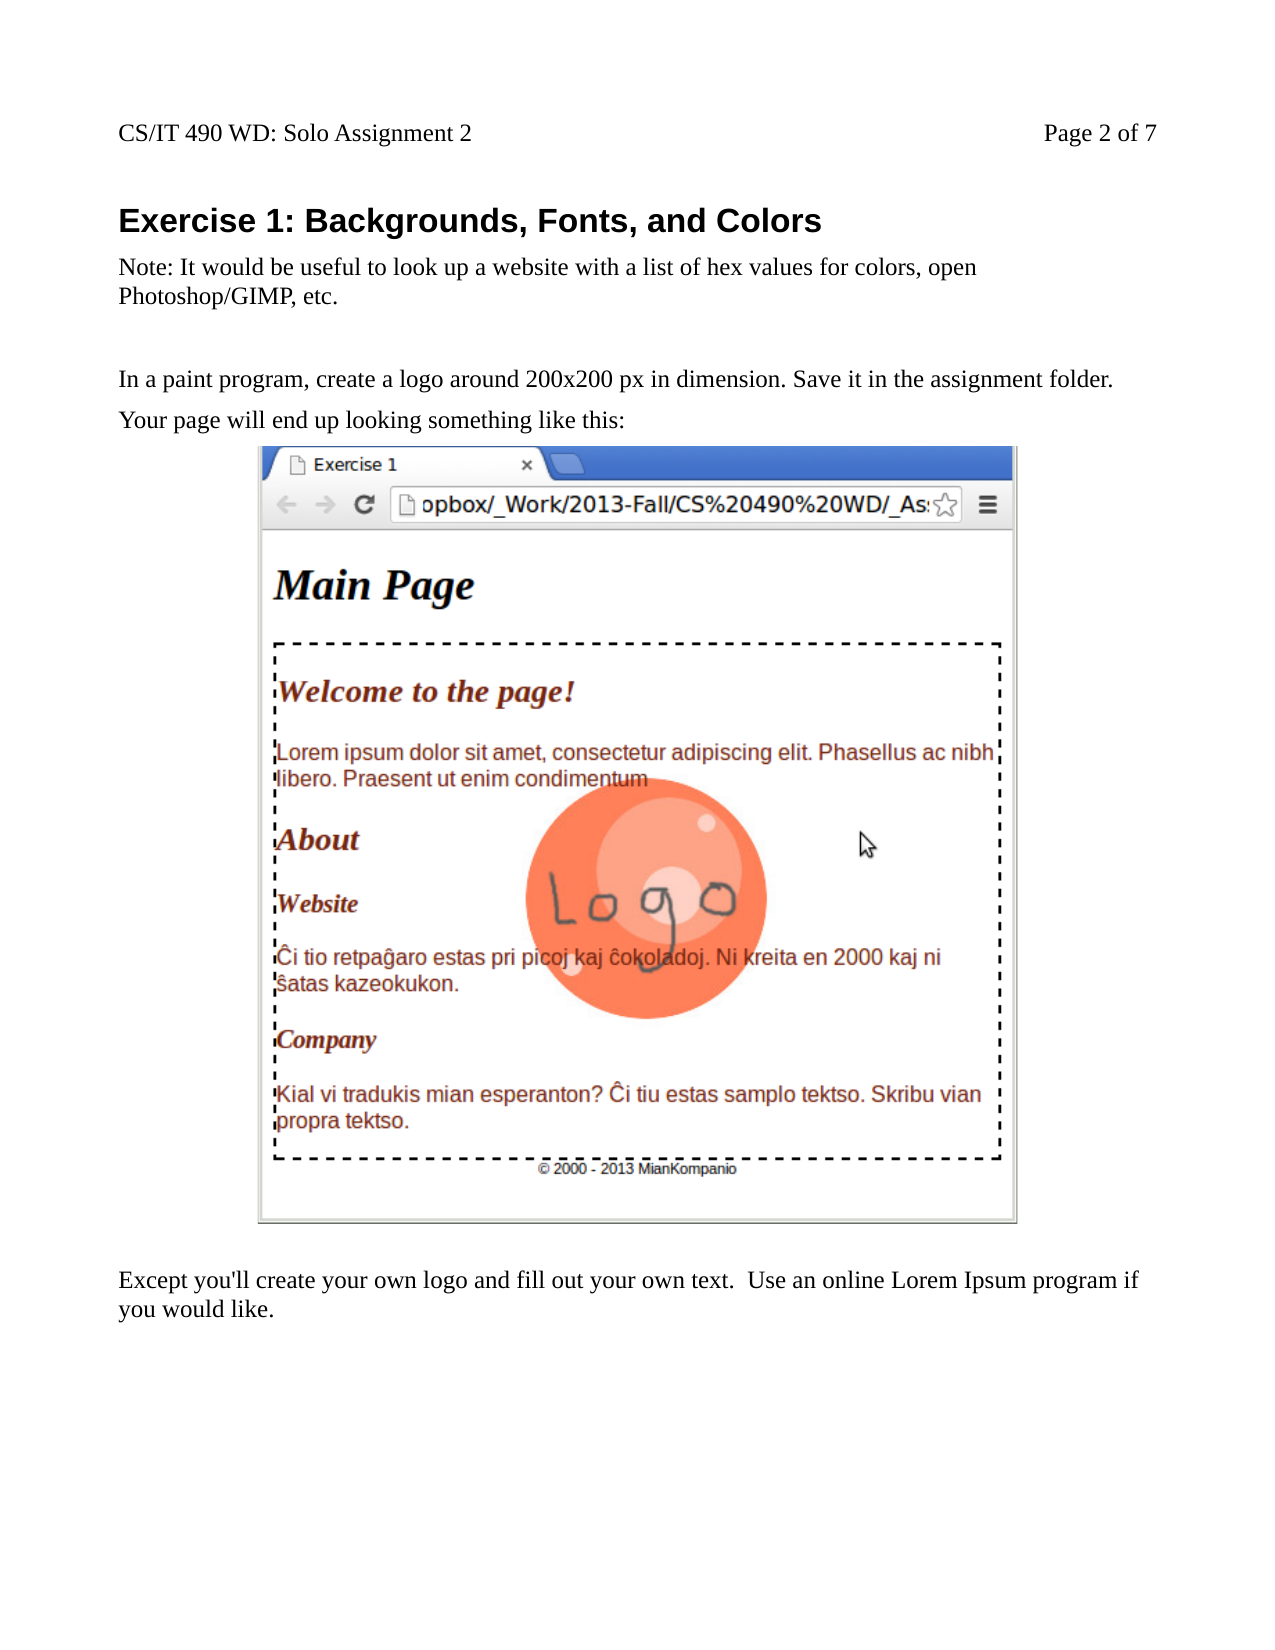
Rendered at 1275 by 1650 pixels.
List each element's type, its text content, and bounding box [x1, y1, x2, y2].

text Note: It would be useful to look up a website with a list of hex values for colors, open Photoshop/GIMP, etc. [118, 252, 1157, 310]
subtitle Exercise 1: Backgrounds, Fonts, and Colors [118, 201, 1157, 240]
text Your page will end up looking something like this: [118, 405, 1157, 434]
text Except you'll create your own logo and fill out your own text. Use an online Lorem Ipsum program if you would like. [118, 1265, 1157, 1322]
picture [257, 446, 1018, 1224]
text In a paint program, create a logo around 200x200 px in dimension. Save it in the assignment folder. [118, 364, 1157, 392]
